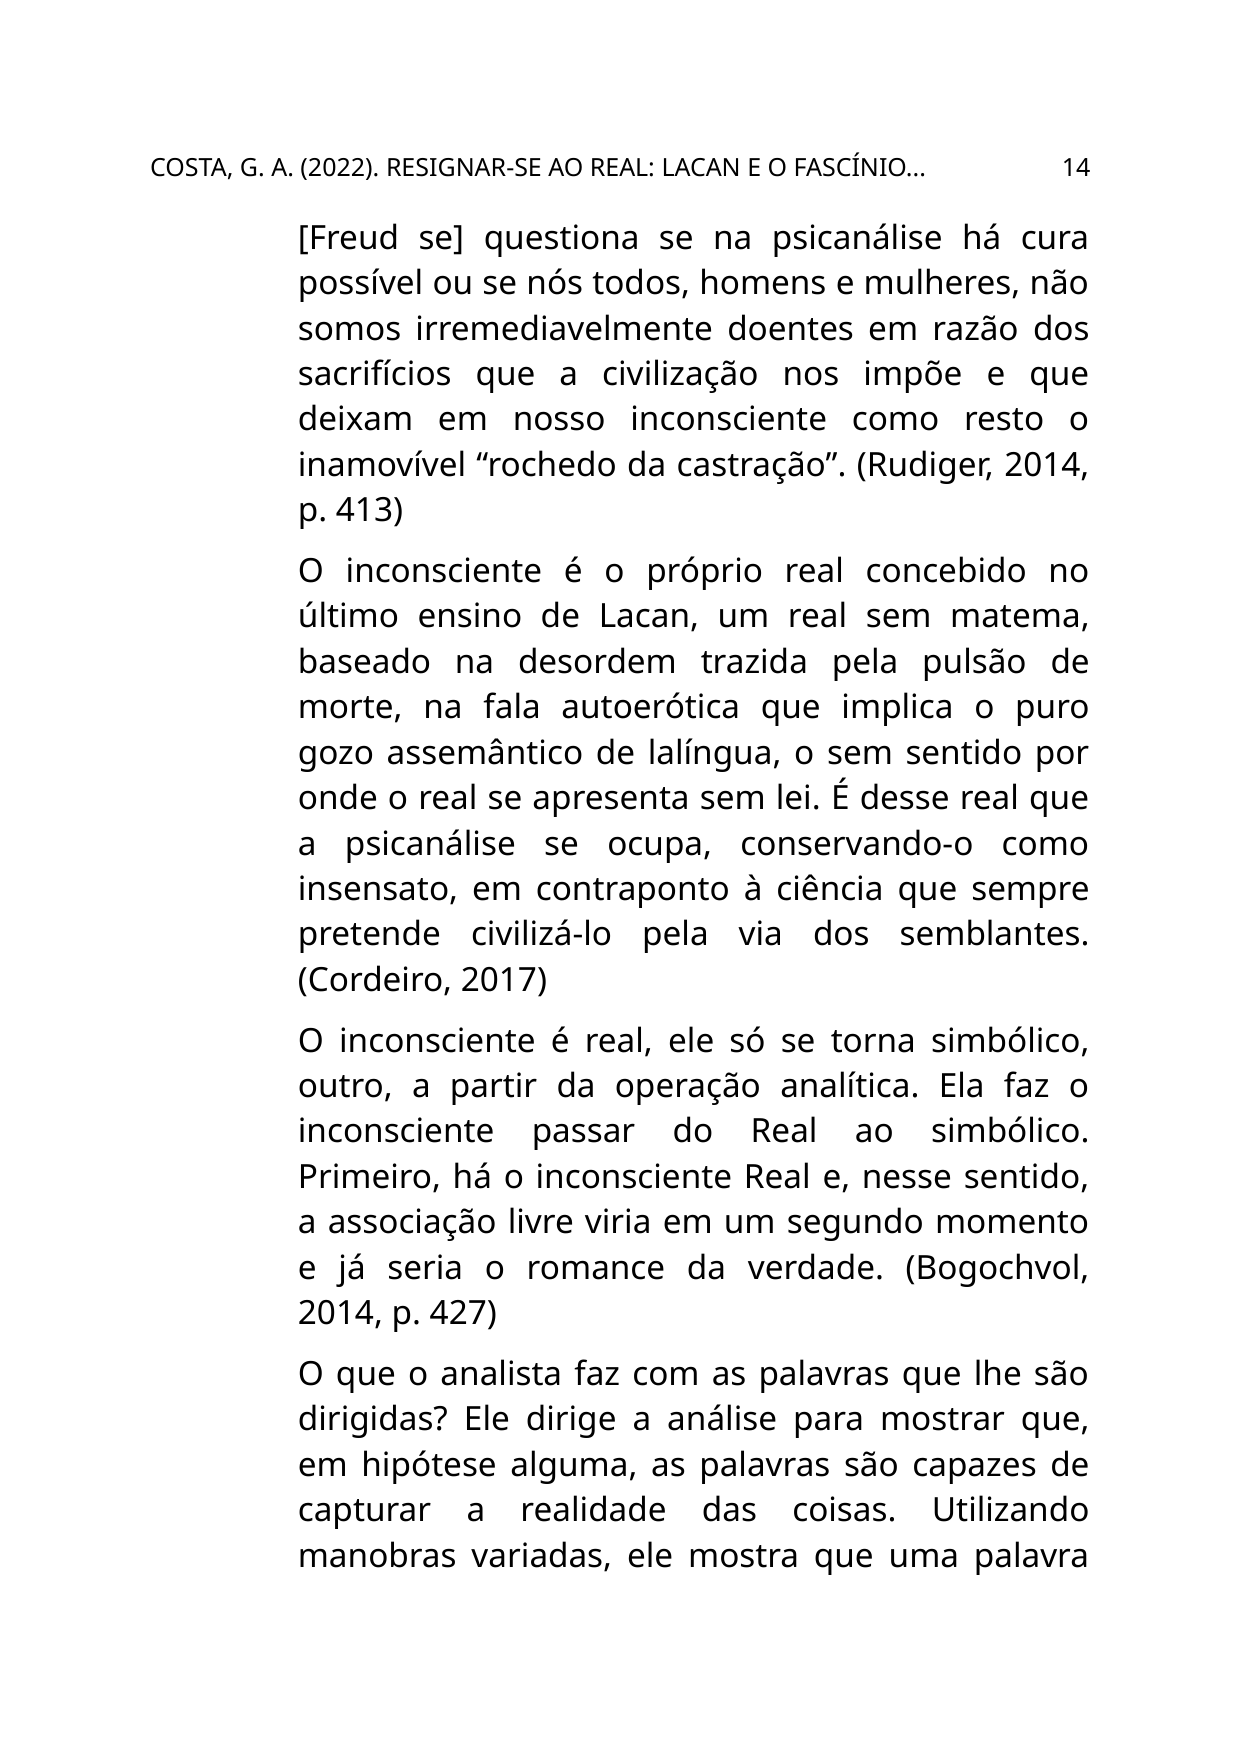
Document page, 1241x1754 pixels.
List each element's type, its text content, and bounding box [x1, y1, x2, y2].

text O inconsciente é o próprio real concebido no último ensino de Lacan, um real sem matema, baseado na desordem trazida pela pulsão de morte, na fala autoerótica que implica o puro gozo assemântico de lalíngua, o sem sentido por onde o real se apresenta sem lei. É desse real que a psicanálise se ocupa, conservando-o como insensato, em contraponto à ciência que sempre pretende civilizá-lo pela via dos semblantes. (Cordeiro, 2017) [298, 547, 1090, 1001]
text [Freud se] questiona se na psicanálise há cura possível ou se nós todos, homens e mulheres, não somos irremediavelmente doentes em razão dos sacrifícios que a civilização nos impõe e que deixam em nosso inconsciente como resto o inamovível “rochedo da castração”. (Rudiger, 2014, p. 413) [298, 213, 1090, 531]
text O que o analista faz com as palavras que lhe são dirigidas? Ele dirige a análise para mostrar que, em hipótese alguma, as palavras são capazes de capturar a realidade das coisas. Utilizando manobras variadas, ele mostra que uma palavra [298, 1350, 1090, 1577]
text O inconsciente é real, ele só se torna simbólico, outro, a partir da operação analítica. Ela faz o inconsciente passar do Real ao simbólico. Primeiro, há o inconsciente Real e, nesse sentido, a associação livre viria em um segundo momento e já seria o romance da verdade. (Bogochvol, 2014, p. 427) [298, 1016, 1090, 1334]
